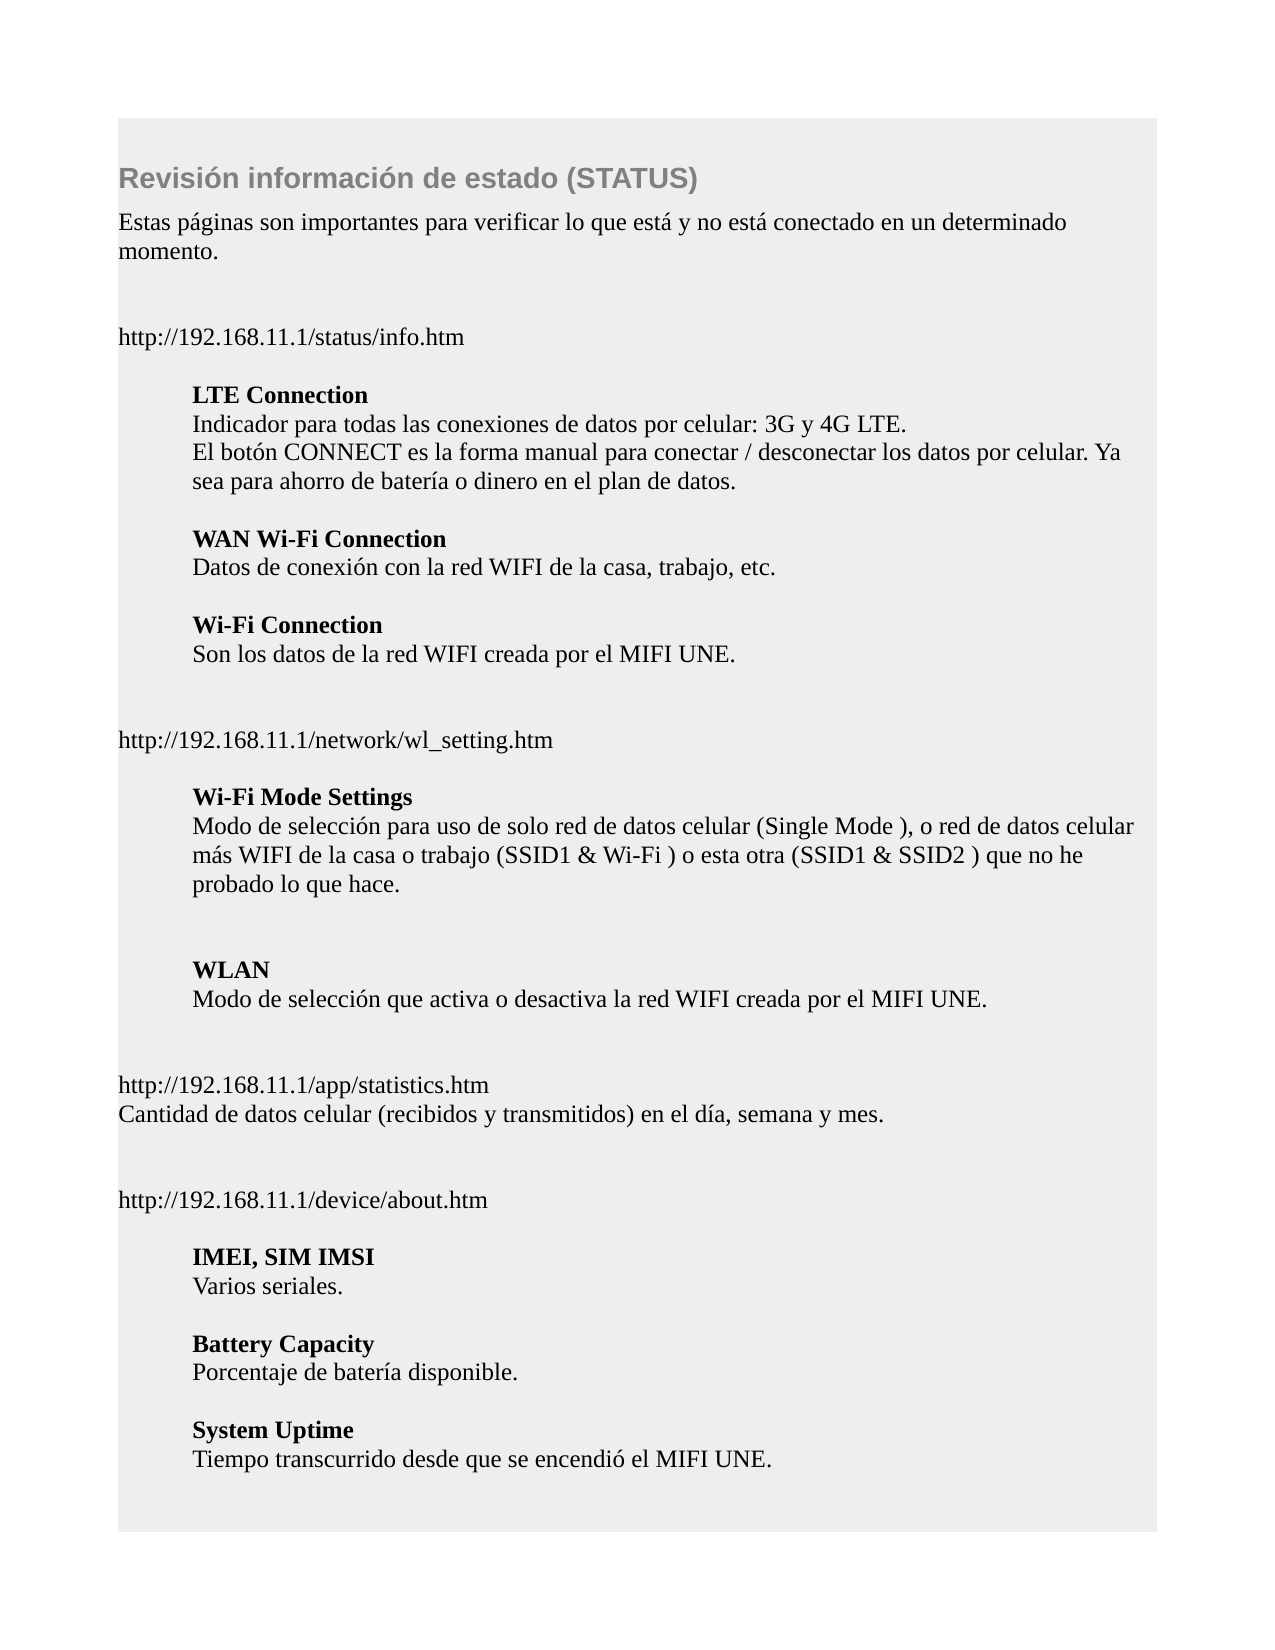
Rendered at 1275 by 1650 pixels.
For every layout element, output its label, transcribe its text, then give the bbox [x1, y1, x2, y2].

text System Uptime [192, 1415, 1157, 1444]
text Estas páginas son importantes para verificar lo que está y no está conectado en un determinado momento. [118, 207, 1157, 265]
text http://192.168.11.1/device/about.htm [118, 1185, 1157, 1214]
text Son los datos de la red WIFI creada por el MIFI UNE. [192, 639, 1157, 667]
text Modo de selección para uso de solo red de datos celular (Single Mode ), o red de datos celular más WIFI de la casa o trabajo (SSID1 & Wi-Fi ) o esta otra (SSID1 & SSID2 ) que no he probado lo que hace. [192, 811, 1157, 897]
text Cantidad de datos celular (recibidos y transmitidos) en el día, semana y mes. [118, 1099, 1157, 1127]
text WLAN [192, 955, 1157, 984]
text http://192.168.11.1/app/statistics.htm [118, 1070, 1157, 1099]
subtitle Revisión información de estado (STATUS) [118, 161, 1157, 195]
text WAN Wi-Fi Connection [192, 524, 1157, 552]
text Indicador para todas las conexiones de datos por celular: 3G y 4G LTE. [192, 409, 1157, 437]
text Wi-Fi Connection [192, 610, 1157, 639]
text Porcentaje de batería disponible. [192, 1357, 1157, 1386]
text IMEI, SIM IMSI [192, 1242, 1157, 1271]
text LTE Connection [192, 380, 1157, 409]
text http://192.168.11.1/network/wl_setting.htm [118, 725, 1157, 754]
text Wi-Fi Mode Settings [192, 782, 1157, 811]
text http://192.168.11.1/status/info.htm [118, 322, 1157, 351]
text El botón CONNECT es la forma manual para conectar / desconectar los datos por celular. Ya sea para ahorro de batería o dinero en el plan de datos. [192, 437, 1157, 495]
text Varios seriales. [192, 1271, 1157, 1300]
text Battery Capacity [192, 1329, 1157, 1357]
text Datos de conexión con la red WIFI de la casa, trabajo, etc. [192, 552, 1157, 581]
text Modo de selección que activa o desactiva la red WIFI creada por el MIFI UNE. [192, 984, 1157, 1012]
text Tiempo transcurrido desde que se encendió el MIFI UNE. [192, 1444, 1157, 1472]
